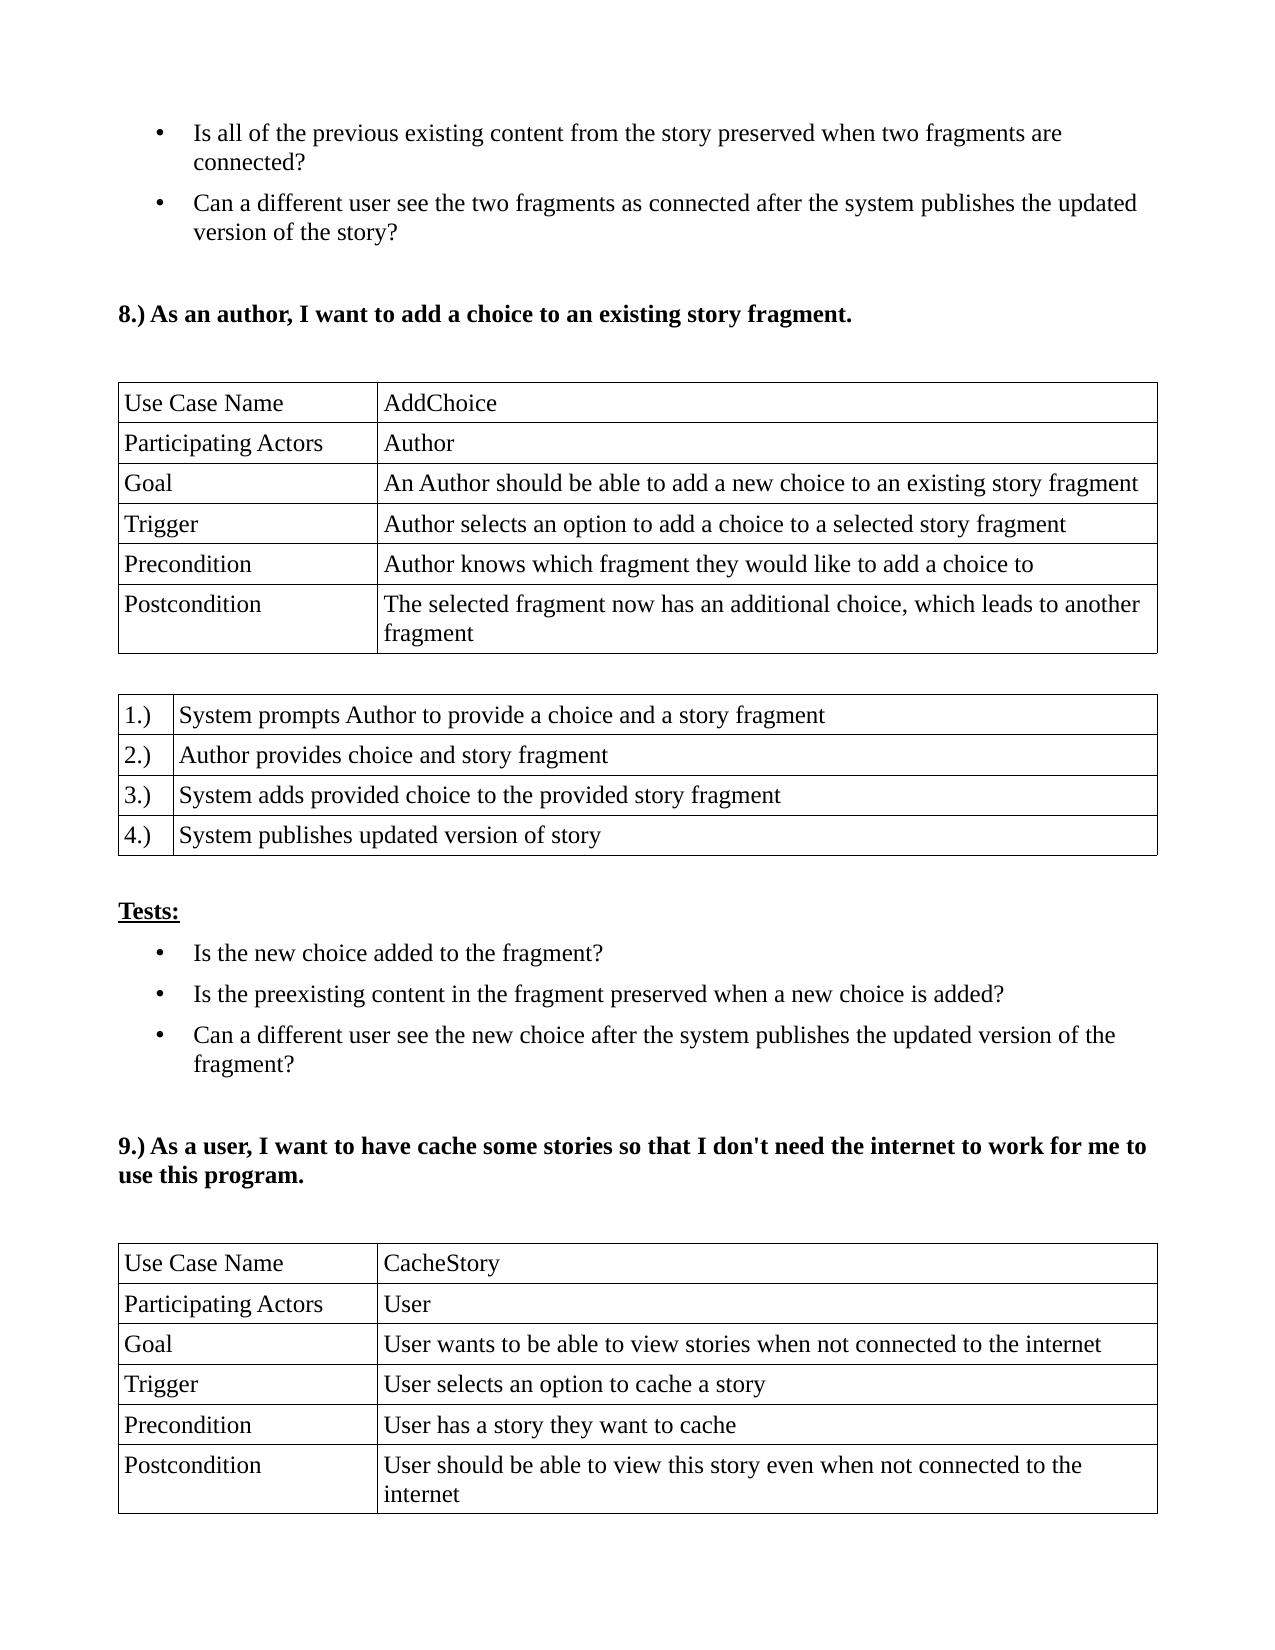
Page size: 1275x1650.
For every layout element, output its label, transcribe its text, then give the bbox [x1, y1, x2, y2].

list Can a different user see the two fragments as connected after the system publishes the updated version of the story? [156, 188, 1157, 246]
list Is the preexisting content in the fragment preserved when a new choice is added? [156, 979, 1157, 1008]
list Is all of the previous existing content from the story preserved when two fragments are connected? [156, 118, 1157, 176]
table_header CacheStory [378, 1244, 1157, 1283]
text 8.) As an author, I want to add a choice to an existing story fragment. [118, 299, 1157, 328]
table_cell Participating Actors [119, 423, 377, 462]
table_cell 2.) [119, 735, 173, 774]
table_cell System publishes updated version of story [174, 816, 1157, 855]
table_cell User has a story they want to cache [378, 1405, 1157, 1444]
table_cell Postcondition [119, 585, 377, 652]
table_cell Participating Actors [119, 1284, 377, 1323]
table_cell Author knows which fragment they would like to add a choice to [378, 544, 1157, 583]
table_cell An Author should be able to add a new choice to an existing story fragment [378, 464, 1157, 503]
table_cell Goal [119, 464, 377, 503]
table_cell The selected fragment now has an additional choice, which leads to another fragment [378, 585, 1157, 652]
table_cell 3.) [119, 776, 173, 815]
table_cell User should be able to view this story even when not connected to the internet [378, 1445, 1157, 1513]
table_cell User wants to be able to view stories when not connected to the internet [378, 1324, 1157, 1364]
table_cell Author [378, 423, 1157, 462]
table_cell Postcondition [119, 1445, 377, 1513]
text Tests: [118, 896, 1157, 925]
table_cell Precondition [119, 1405, 377, 1444]
table_cell User [378, 1284, 1157, 1323]
table_cell 4.) [119, 816, 173, 855]
table_cell Author provides choice and story fragment [174, 735, 1157, 774]
table_header System prompts Author to provide a choice and a story fragment [174, 695, 1157, 734]
table_cell Author selects an option to add a choice to a selected story fragment [378, 504, 1157, 543]
table_cell User selects an option to cache a story [378, 1365, 1157, 1404]
text 9.) As a user, I want to have cache some stories so that I don't need the internet to work for me to use this program. [118, 1131, 1157, 1189]
list Can a different user see the new choice after the system publishes the updated version of the fragment? [156, 1020, 1157, 1078]
table_header Use Case Name [119, 1244, 377, 1283]
table_cell Precondition [119, 544, 377, 583]
table_header AddChoice [378, 383, 1157, 422]
list Is the new choice added to the fragment? [156, 938, 1157, 966]
table_header 1.) [119, 695, 173, 734]
table_cell Goal [119, 1324, 377, 1364]
table_cell Trigger [119, 1365, 377, 1404]
table_cell Trigger [119, 504, 377, 543]
table_cell System adds provided choice to the provided story fragment [174, 776, 1157, 815]
table_header Use Case Name [119, 383, 377, 422]
